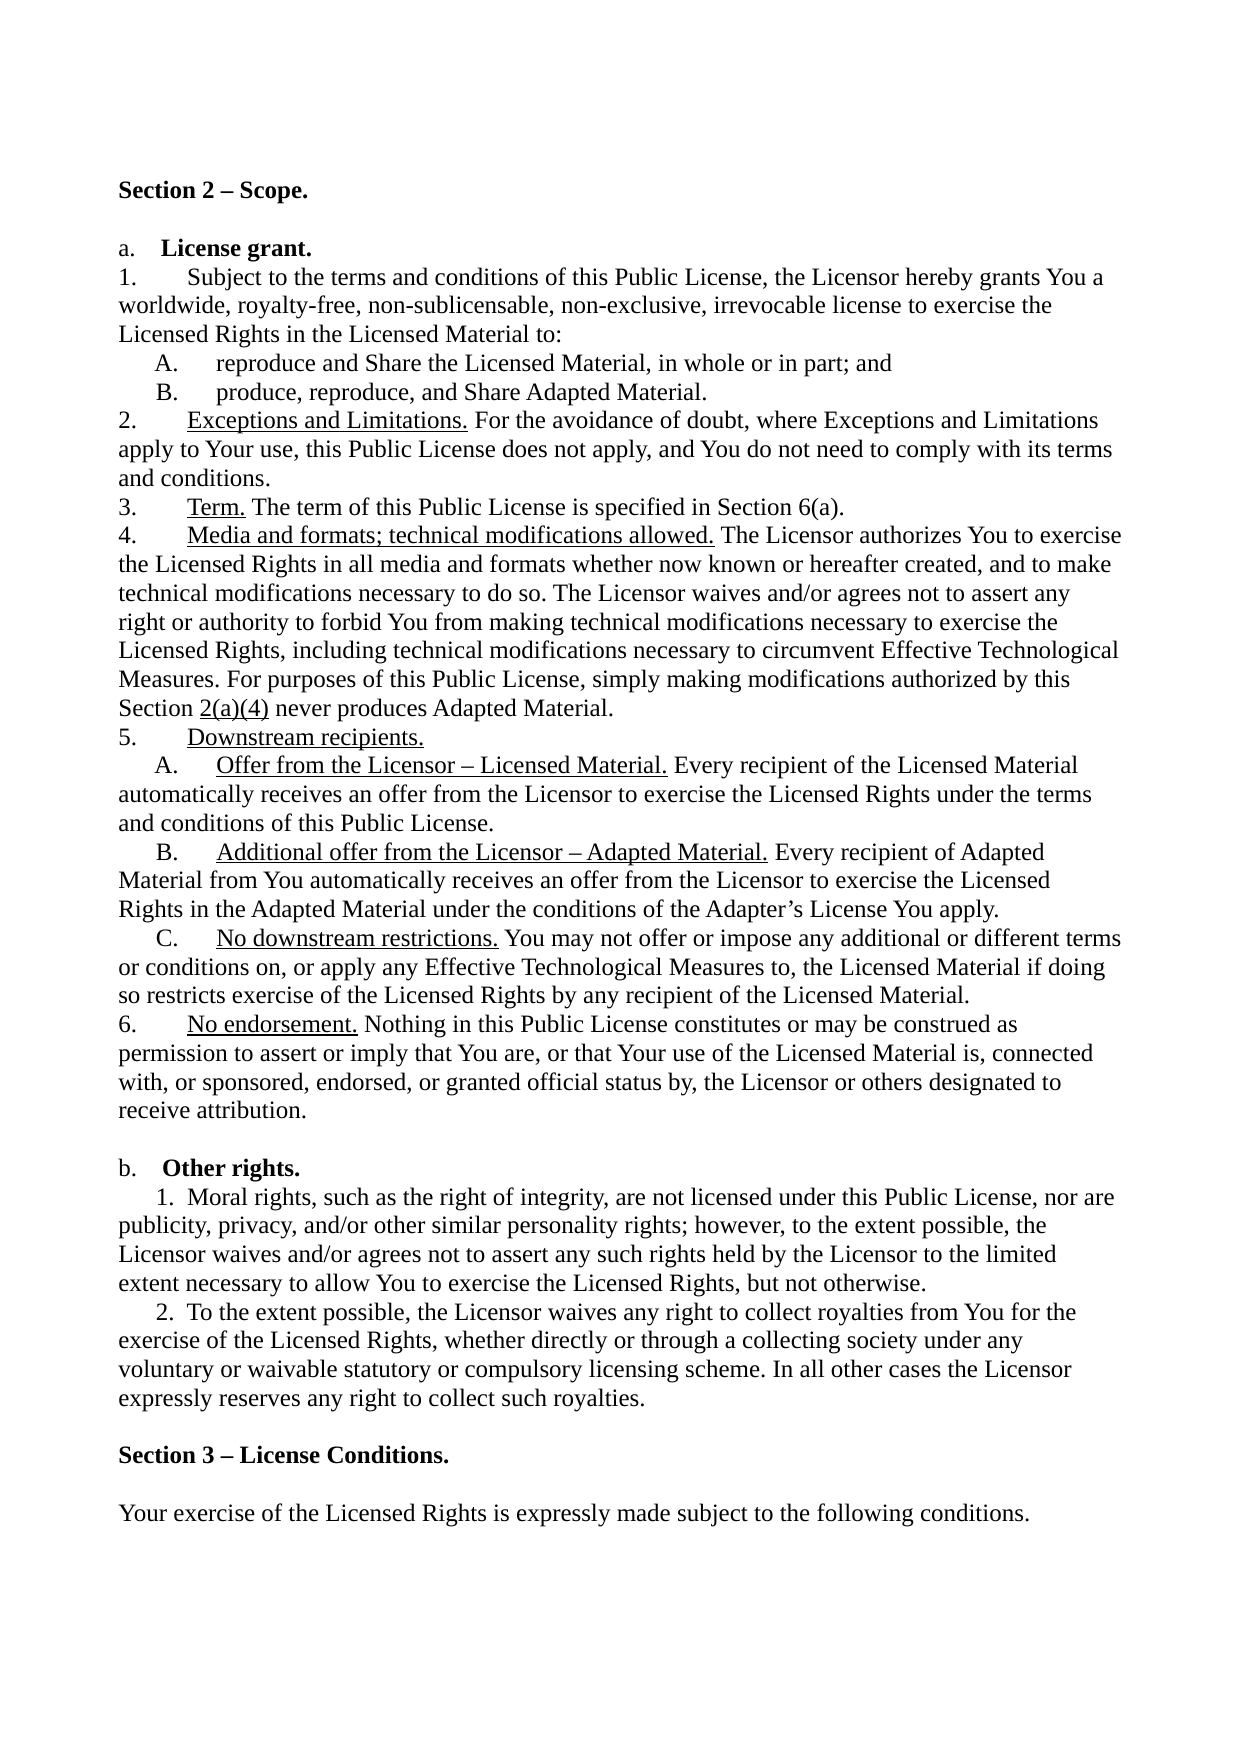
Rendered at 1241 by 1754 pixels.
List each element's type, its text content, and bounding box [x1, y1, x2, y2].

text 3. Term. The term of this Public License is specified in Section 6(a). [118, 492, 1122, 521]
text b. Other rights. [118, 1153, 1122, 1182]
text 2. To the extent possible, the Licensor waives any right to collect royalties from You for the exercise of the Licensed Rights, whether directly or through a collecting society under any voluntary or waivable statutory or compulsory licensing scheme. In all other cases the Licensor expressly reserves any right to collect such royalties. [118, 1297, 1122, 1412]
text A. reproduce and Share the Licensed Material, in whole or in part; and [118, 348, 1122, 377]
text Section 3 – License Conditions. [118, 1441, 1122, 1469]
text 1. Subject to the terms and conditions of this Public License, the Licensor hereby grants You a worldwide, royalty-free, non-sublicensable, non-exclusive, irrevocable license to exercise the Licensed Rights in the Licensed Material to: [118, 262, 1122, 348]
text B. produce, reproduce, and Share Adapted Material. [118, 377, 1122, 406]
text Your exercise of the Licensed Rights is expressly made subject to the following conditions. [118, 1498, 1122, 1527]
text 2. Exceptions and Limitations. For the avoidance of doubt, where Exceptions and Limitations apply to Your use, this Public License does not apply, and You do not need to comply with its terms and conditions. [118, 406, 1122, 492]
text B. Additional offer from the Licensor – Adapted Material. Every recipient of Adapted Material from You automatically receives an offer from the Licensor to exercise the Licensed Rights in the Adapted Material under the conditions of the Adapter’s License You apply. [118, 837, 1122, 923]
text Section 2 – Scope. [118, 176, 1122, 204]
text 1. Moral rights, such as the right of integrity, are not licensed under this Public License, nor are publicity, privacy, and/or other similar personality rights; however, to the extent possible, the Licensor waives and/or agrees not to assert any such rights held by the Licensor to the limited extent necessary to allow You to exercise the Licensed Rights, but not otherwise. [118, 1182, 1122, 1297]
text A. Offer from the Licensor – Licensed Material. Every recipient of the Licensed Material automatically receives an offer from the Licensor to exercise the Licensed Rights under the terms and conditions of this Public License. [118, 751, 1122, 837]
text C. No downstream restrictions. You may not offer or impose any additional or different terms or conditions on, or apply any Effective Technological Measures to, the Licensed Material if doing so restricts exercise of the Licensed Rights by any recipient of the Licensed Material. [118, 923, 1122, 1009]
text a. License grant. [118, 233, 1122, 262]
text 6. No endorsement. Nothing in this Public License constitutes or may be construed as permission to assert or imply that You are, or that Your use of the Licensed Material is, connected with, or sponsored, endorsed, or granted official status by, the Licensor or others designated to receive attribution. [118, 1009, 1122, 1124]
text 5. Downstream recipients. [118, 722, 1122, 751]
text 4. Media and formats; technical modifications allowed. The Licensor authorizes You to exercise the Licensed Rights in all media and formats whether now known or hereafter created, and to make technical modifications necessary to do so. The Licensor waives and/or agrees not to assert any right or authority to forbid You from making technical modifications necessary to exercise the Licensed Rights, including technical modifications necessary to circumvent Effective Technological Measures. For purposes of this Public License, simply making modifications authorized by this Section 2(a)(4) never produces Adapted Material. [118, 521, 1122, 722]
